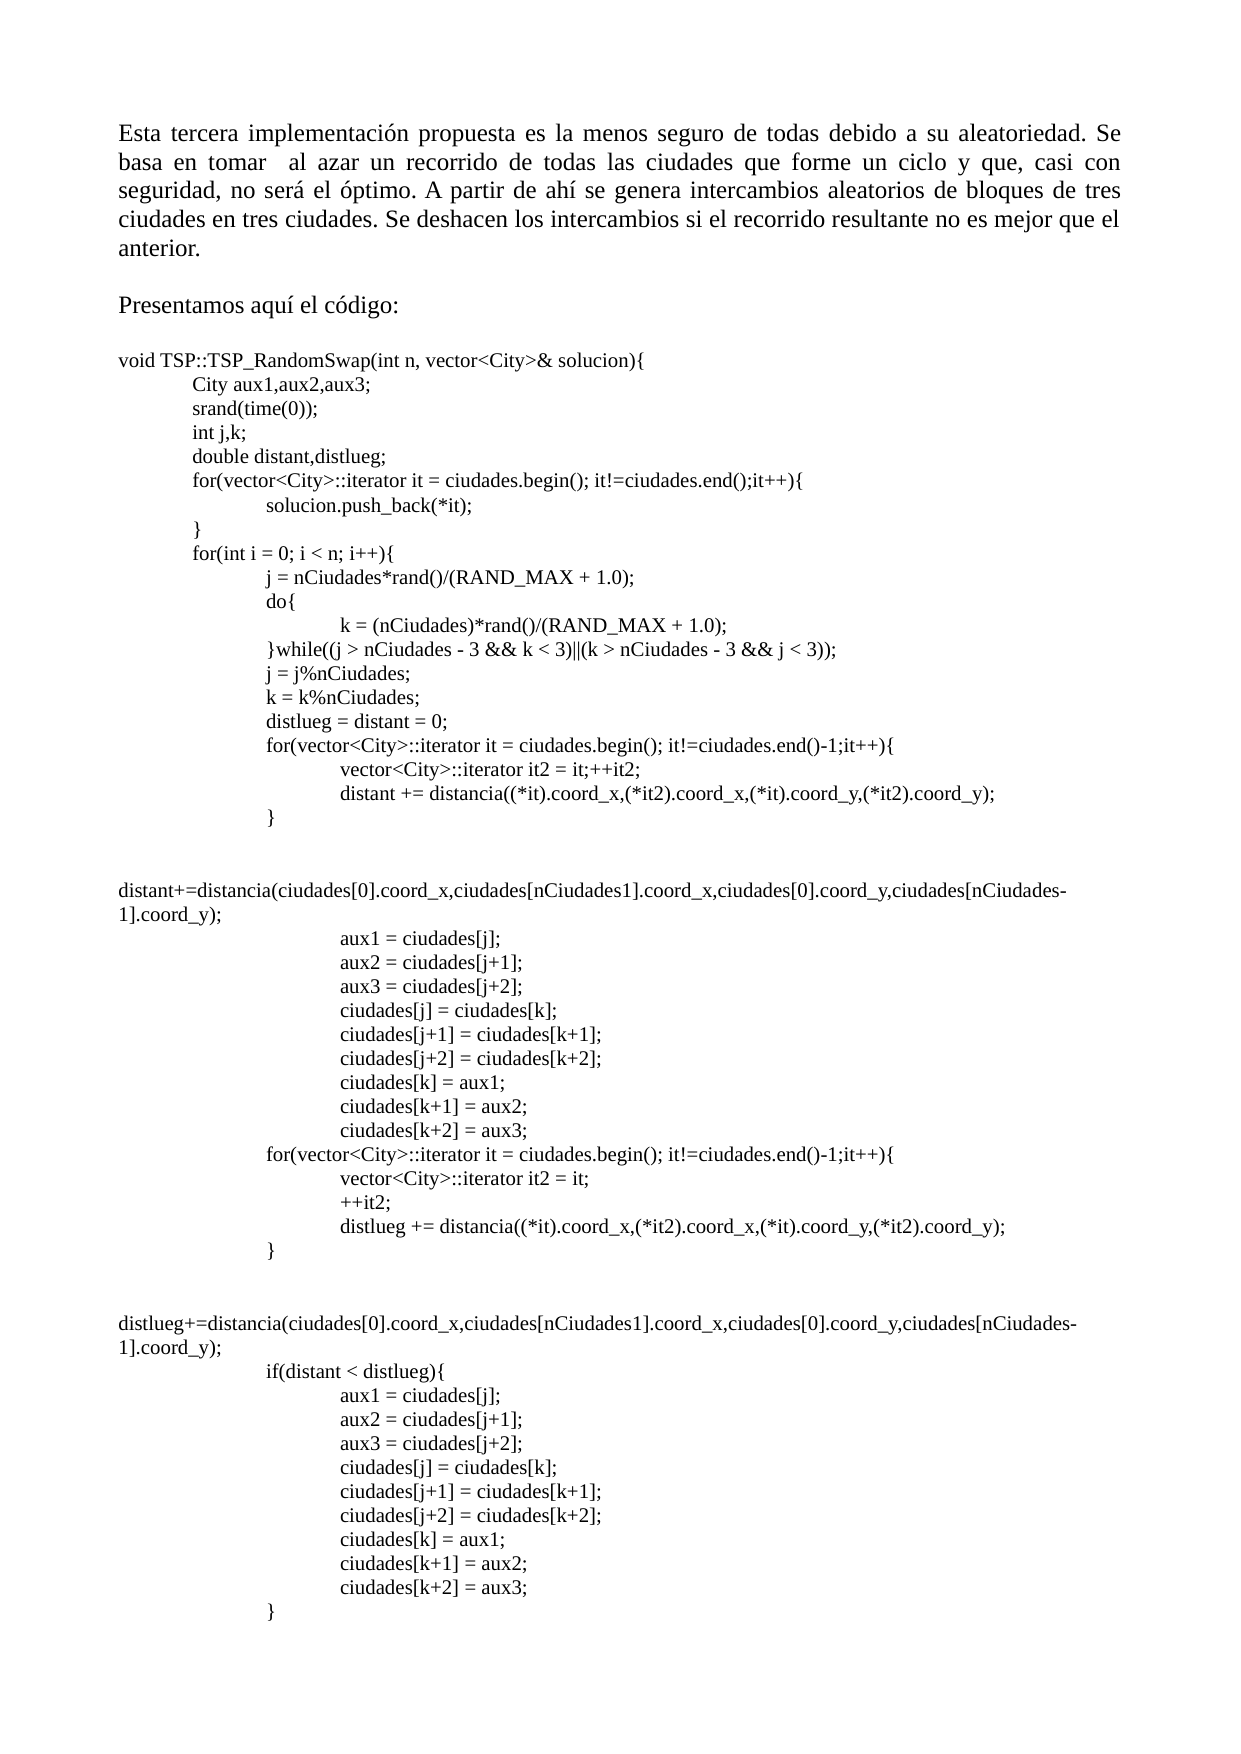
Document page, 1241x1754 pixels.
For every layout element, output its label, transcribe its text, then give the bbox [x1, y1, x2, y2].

text for(int i = 0; i < n; i++){ [118, 541, 1122, 565]
text srand(time(0)); [118, 396, 1122, 420]
text do{ [118, 589, 1122, 613]
text if(distant < distlueg){ [118, 1359, 1122, 1383]
text aux2 = ciudades[j+1]; [118, 1407, 1122, 1431]
text aux1 = ciudades[j]; [118, 1383, 1122, 1407]
text ciudades[j+1] = ciudades[k+1]; [118, 1479, 1122, 1503]
text ciudades[k] = aux1; [118, 1070, 1122, 1094]
text Presentamos aquí el código: [118, 291, 1122, 319]
text distlueg += distancia((*it).coord_x,(*it2).coord_x,(*it).coord_y,(*it2).coord_y); [118, 1214, 1122, 1238]
text aux3 = ciudades[j+2]; [118, 974, 1122, 998]
text ciudades[j+2] = ciudades[k+2]; [118, 1503, 1122, 1527]
text void TSP::TSP_RandomSwap(int n, vector<City>& solucion){ [118, 348, 1122, 372]
text for(vector<City>::iterator it = ciudades.begin(); it!=ciudades.end()-1;it++){ [118, 733, 1122, 757]
text ciudades[k+2] = aux3; [118, 1575, 1122, 1599]
text ciudades[k+1] = aux2; [118, 1094, 1122, 1118]
text City aux1,aux2,aux3; [118, 372, 1122, 396]
text ciudades[j] = ciudades[k]; [118, 998, 1122, 1022]
text j = j%nCiudades; [118, 661, 1122, 685]
text solucion.push_back(*it); [118, 492, 1122, 517]
text aux1 = ciudades[j]; [118, 926, 1122, 950]
text ++it2; [118, 1190, 1122, 1214]
text k = (nCiudades)*rand()/(RAND_MAX + 1.0); [118, 613, 1122, 637]
text ciudades[k+2] = aux3; [118, 1118, 1122, 1142]
text ciudades[j] = ciudades[k]; [118, 1455, 1122, 1479]
text Esta tercera implementación propuesta es la menos seguro de todas debido a su aleatoriedad. Se basa en tomar al azar un recorrido de todas las ciudades que forme un ciclo y que, casi con seguridad, no será el óptimo. A partir de ahí se genera intercambios aleatorios de bloques de tres ciudades en tres ciudades. Se deshacen los intercambios si el recorrido resultante no es mejor que el anterior. [118, 118, 1122, 262]
text } [118, 1238, 1122, 1262]
text for(vector<City>::iterator it = ciudades.begin(); it!=ciudades.end();it++){ [118, 468, 1122, 492]
text vector<City>::iterator it2 = it; [118, 1166, 1122, 1190]
text ciudades[k+1] = aux2; [118, 1551, 1122, 1575]
text j = nCiudades*rand()/(RAND_MAX + 1.0); [118, 565, 1122, 589]
text ciudades[j+2] = ciudades[k+2]; [118, 1046, 1122, 1070]
text distant+=distancia(ciudades[0].coord_x,ciudades[nCiudades1].coord_x,ciudades[0].coord_y,ciudades[nCiudades-1].coord_y); [118, 829, 1122, 926]
text vector<City>::iterator it2 = it;++it2; [118, 757, 1122, 781]
text double distant,distlueg; [118, 444, 1122, 468]
text distlueg = distant = 0; [118, 709, 1122, 733]
text }while((j > nCiudades - 3 && k < 3)||(k > nCiudades - 3 && j < 3)); [118, 637, 1122, 661]
text k = k%nCiudades; [118, 685, 1122, 709]
text } [118, 517, 1122, 541]
text for(vector<City>::iterator it = ciudades.begin(); it!=ciudades.end()-1;it++){ [118, 1142, 1122, 1166]
text ciudades[j+1] = ciudades[k+1]; [118, 1022, 1122, 1046]
text distant += distancia((*it).coord_x,(*it2).coord_x,(*it).coord_y,(*it2).coord_y); [118, 781, 1122, 805]
text } [118, 805, 1122, 829]
text ciudades[k] = aux1; [118, 1527, 1122, 1551]
text aux3 = ciudades[j+2]; [118, 1431, 1122, 1455]
text int j,k; [118, 420, 1122, 444]
text } [118, 1599, 1122, 1623]
text aux2 = ciudades[j+1]; [118, 950, 1122, 974]
text distlueg+=distancia(ciudades[0].coord_x,ciudades[nCiudades1].coord_x,ciudades[0].coord_y,ciudades[nCiudades-1].coord_y); [118, 1262, 1122, 1359]
